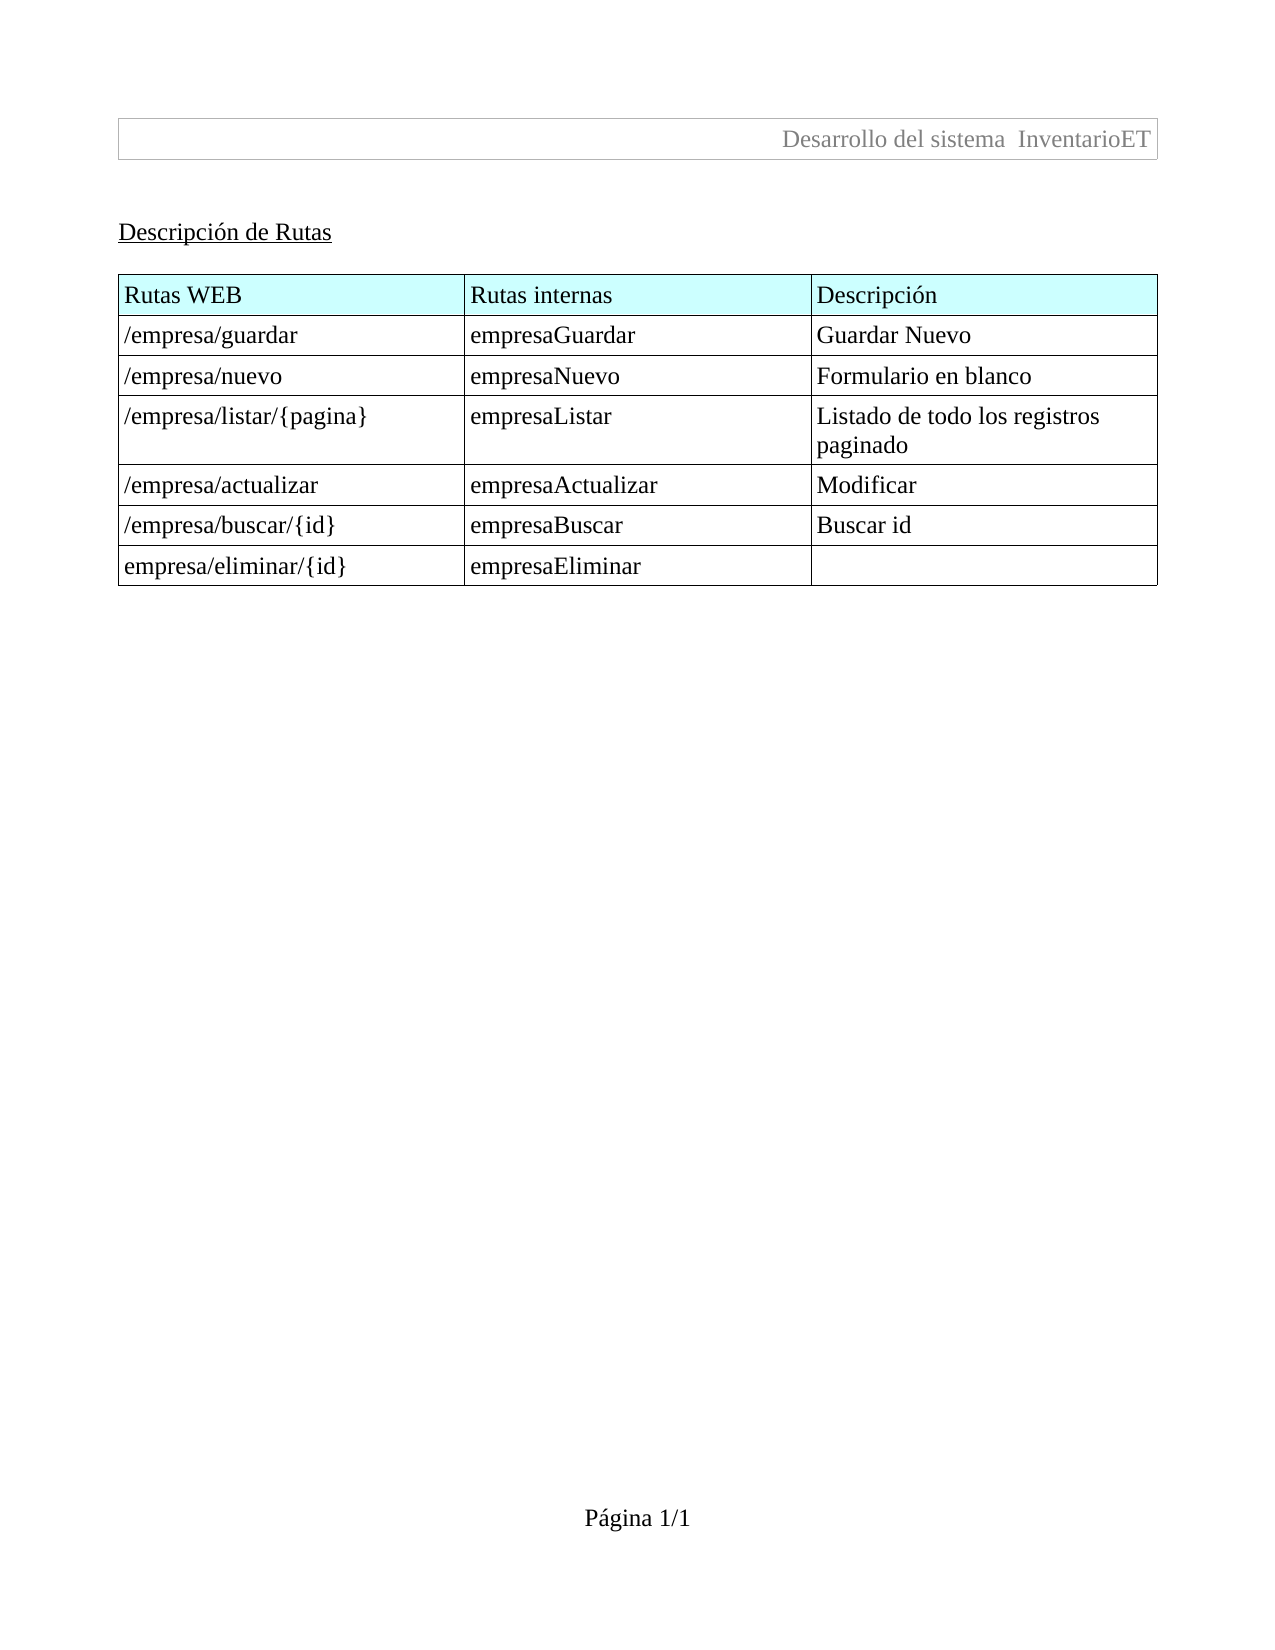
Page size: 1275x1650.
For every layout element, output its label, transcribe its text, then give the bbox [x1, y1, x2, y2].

table_header Rutas internas [465, 275, 811, 314]
table_cell /empresa/listar/{pagina} [119, 396, 464, 464]
table_cell empresa/eliminar/{id} [119, 546, 464, 585]
table_cell Buscar id [812, 506, 1157, 545]
table_cell empresaActualizar [465, 465, 811, 504]
table_cell /empresa/guardar [119, 316, 464, 355]
table_cell empresaGuardar [465, 316, 811, 355]
text Descripción de Rutas [118, 217, 1157, 246]
table_cell Modificar [812, 465, 1157, 504]
table_cell [812, 546, 1157, 585]
table_cell empresaEliminar [465, 546, 811, 585]
table_cell Formulario en blanco [812, 356, 1157, 395]
table_cell empresaNuevo [465, 356, 811, 395]
table_cell /empresa/buscar/{id} [119, 506, 464, 545]
table_cell empresaListar [465, 396, 811, 464]
table_cell /empresa/nuevo [119, 356, 464, 395]
table_cell Guardar Nuevo [812, 316, 1157, 355]
table_header Descripción [812, 275, 1157, 314]
table_cell empresaBuscar [465, 506, 811, 545]
table_cell /empresa/actualizar [119, 465, 464, 504]
table_header Rutas WEB [119, 275, 464, 314]
table_cell Listado de todo los registros paginado [812, 396, 1157, 464]
